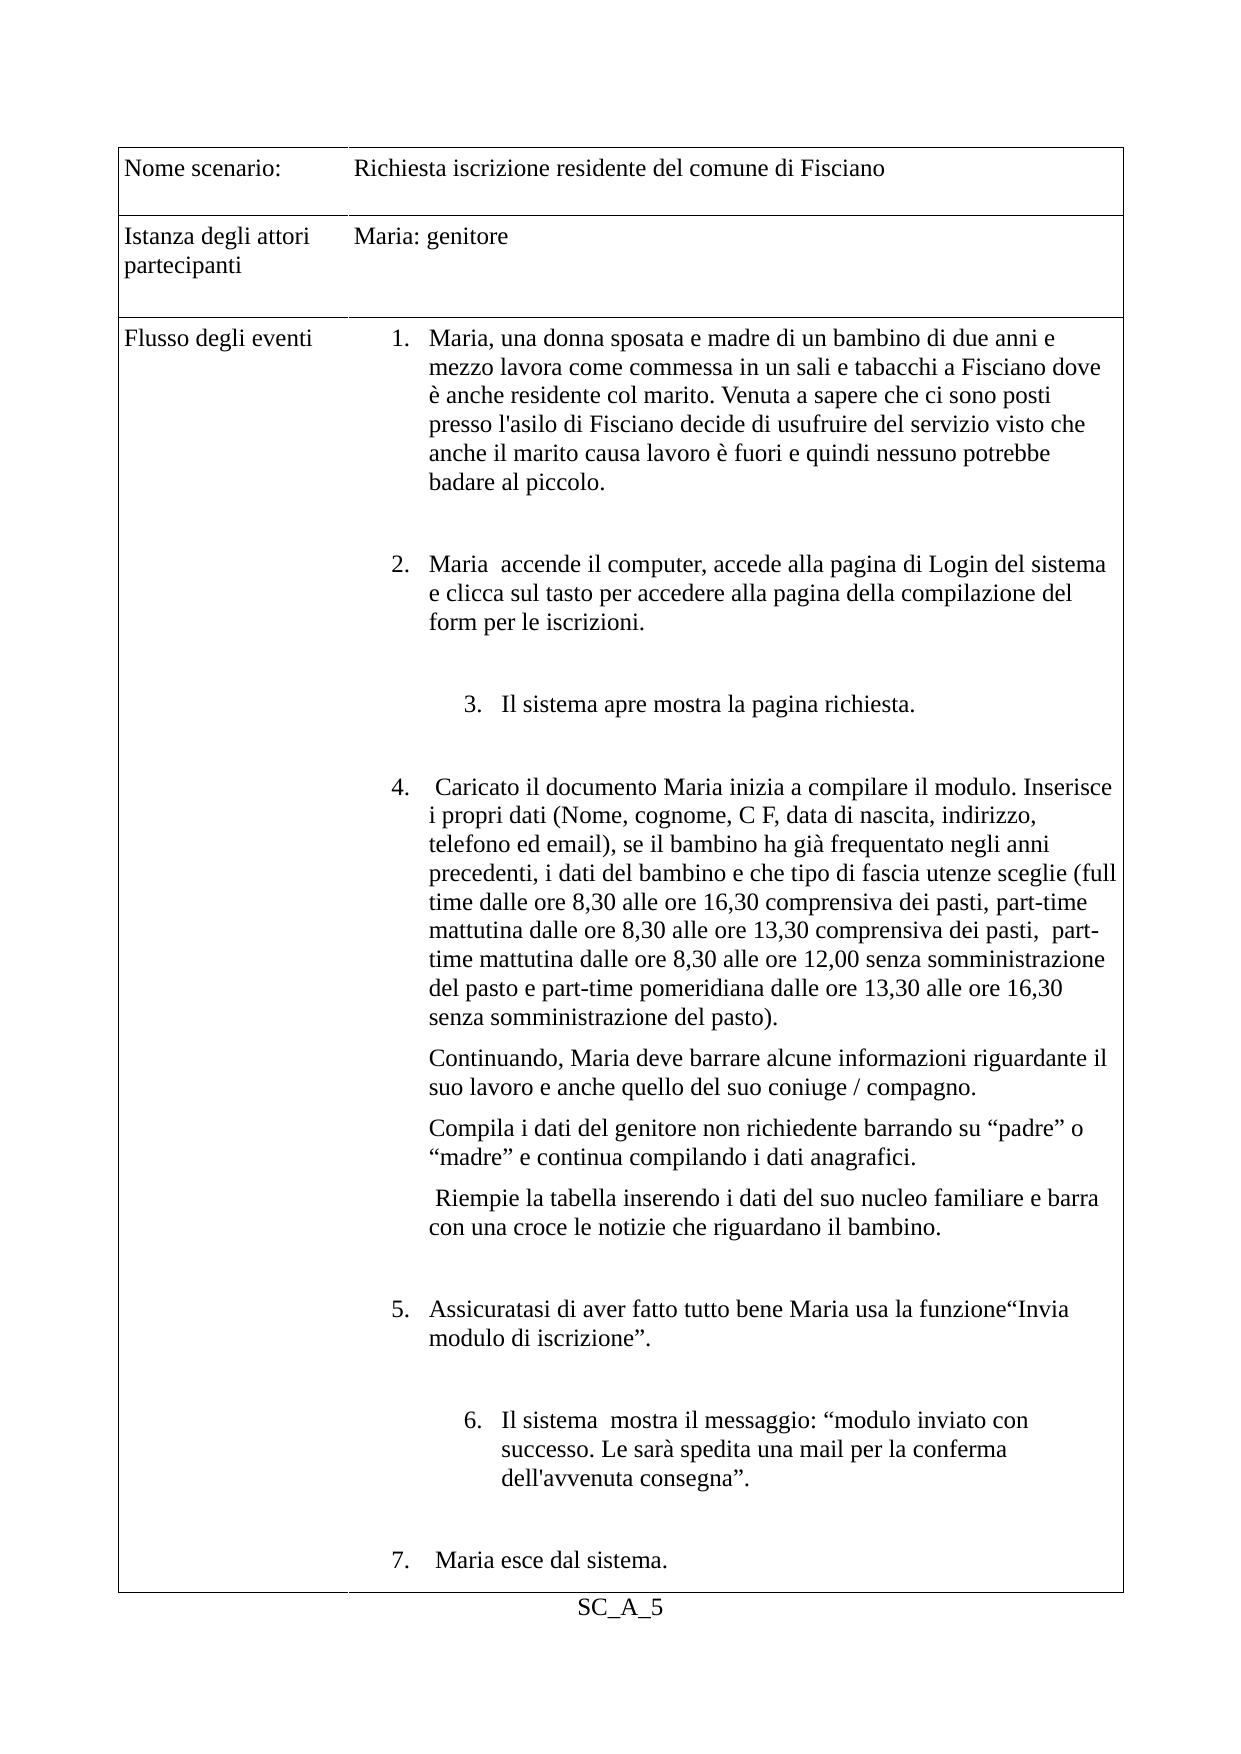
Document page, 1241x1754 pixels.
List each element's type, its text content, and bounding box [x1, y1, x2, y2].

table_header Richiesta iscrizione residente del comune di Fisciano [349, 148, 1123, 215]
table_cell Flusso degli eventi [119, 318, 348, 1592]
table_cell Istanza degli attori partecipanti [119, 216, 348, 317]
table_cell Maria, una donna sposata e madre di un bambino di due anni e mezzo lavora come commessa in un sali e tabacchi a Fisciano dove è anche residente col marito. Venuta a sapere che ci sono posti presso l'asilo di Fisciano decide di usufruire del servizio visto che anche il marito causa lavoro è fuori e quindi nessuno potrebbe badare al piccolo. Maria accende il computer, accede alla pagina di Login del sistema e clicca sul tasto per accedere alla pagina della compilazione del form per le iscrizioni. Il sistema apre mostra la pagina richiesta. Caricato il documento Maria inizia a compilare il modulo. Inserisce i propri dati (Nome, cognome, C F, data di nascita, indirizzo, telefono ed email), se il bambino ha già frequentato negli anni precedenti, i dati del bambino e che tipo di fascia utenze sceglie (full time dalle ore 8,30 alle ore 16,30 comprensiva dei pasti, part-time mattutina dalle ore 8,30 alle ore 13,30 comprensiva dei pasti, part-time mattutina dalle ore 8,30 alle ore 12,00 senza somministrazione del pasto e part-time pomeridiana dalle ore 13,30 alle ore 16,30 senza somministrazione del pasto). Continuando, Maria deve barrare alcune informazioni riguardante il suo lavoro e anche quello del suo coniuge / compagno. Compila i dati del genitore non richiedente barrando su “padre” o “madre” e continua compilando i dati anagrafici. Riempie la tabella inserendo i dati del suo nucleo familiare e barra con una croce le notizie che riguardano il bambino. Assicuratasi di aver fatto tutto bene Maria usa la funzione“Invia modulo di iscrizione”. Il sistema mostra il messaggio: “modulo inviato con successo. Le sarà spedita una mail per la conferma dell'avvenuta consegna”. Maria esce dal sistema. [349, 318, 1123, 1592]
table_cell Maria: genitore [349, 216, 1123, 317]
table_header Nome scenario: [119, 148, 348, 215]
text SC_A_5 [118, 1593, 1122, 1621]
